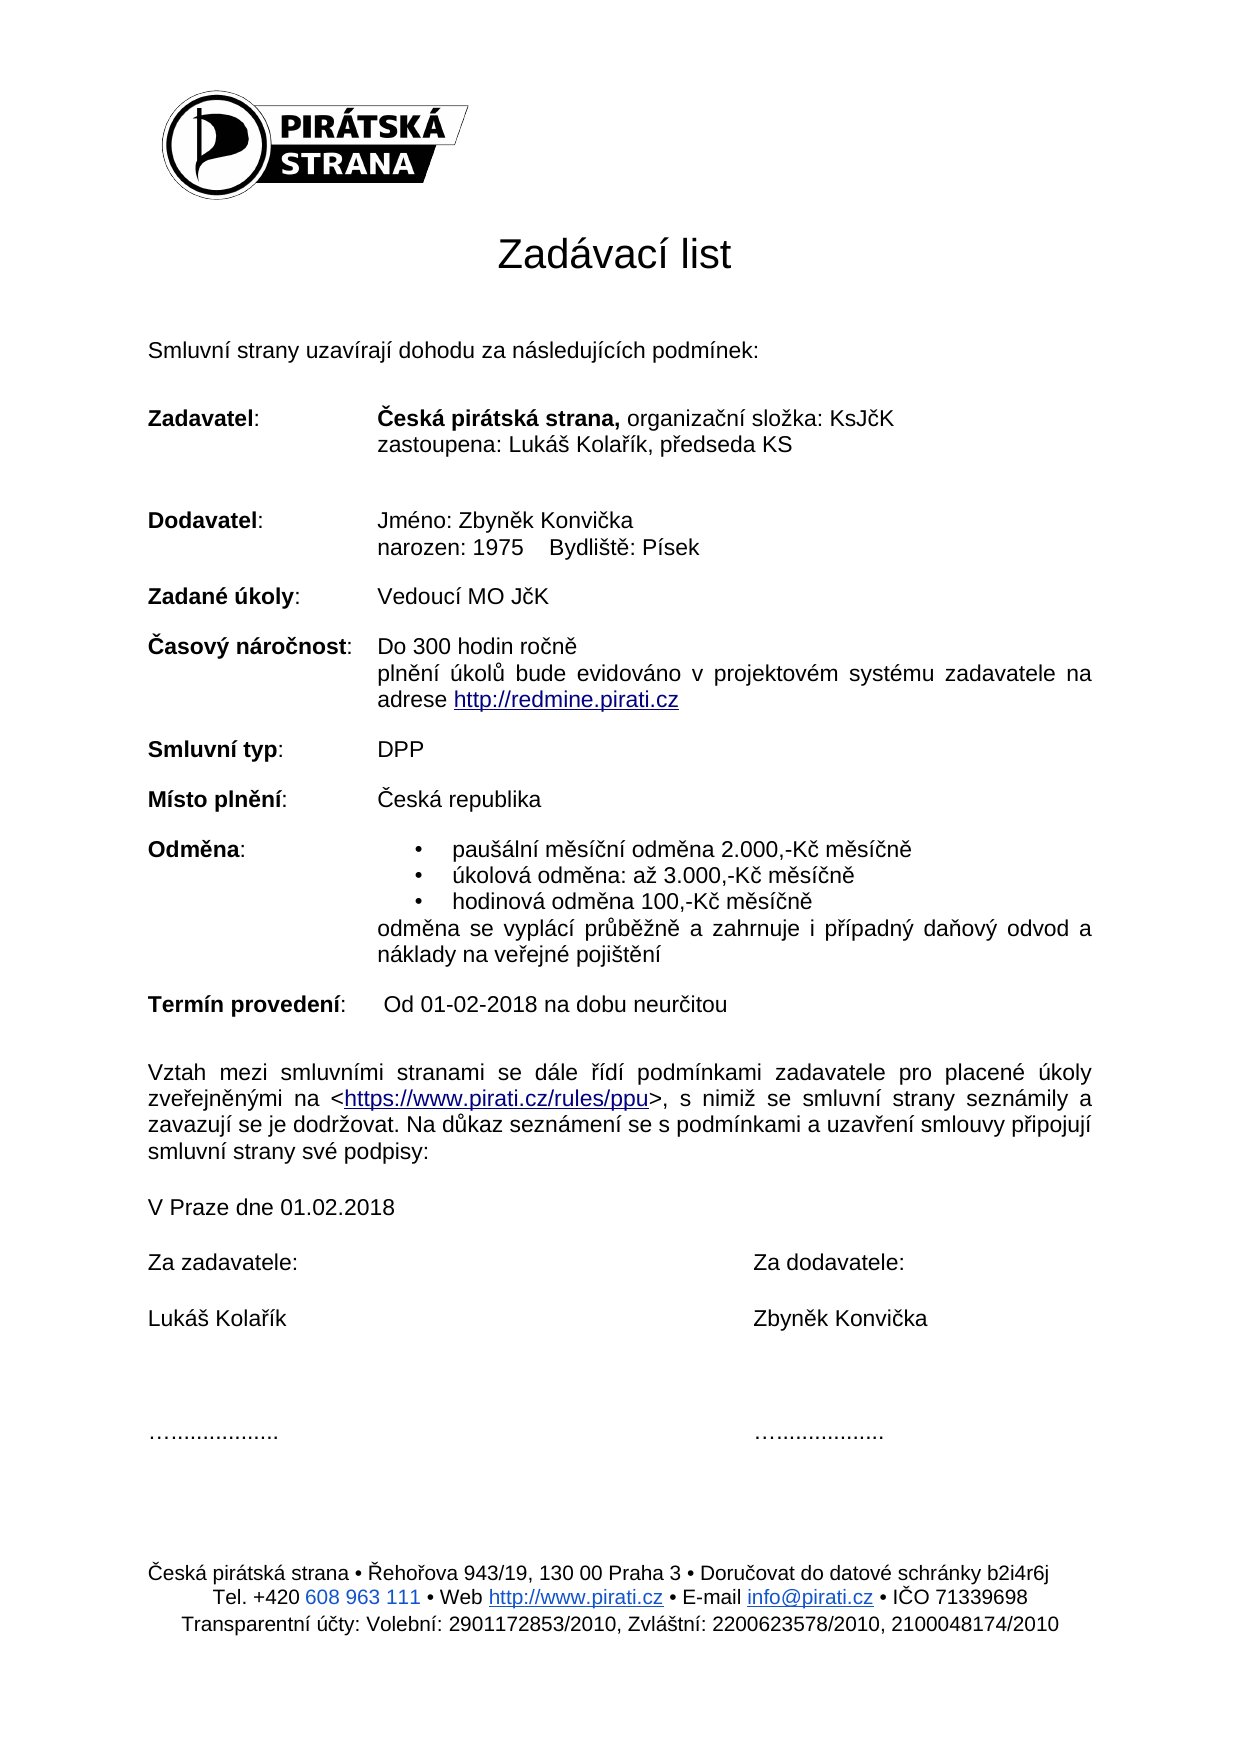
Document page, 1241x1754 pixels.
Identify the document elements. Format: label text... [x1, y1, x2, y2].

table_cell Do 300 hodin ročně plnění úkolů bude evidováno v projektovém systému zadavatele na adrese http://redmine.pirati.cz [377, 621, 1093, 724]
table_cell Termín provedení: [148, 979, 377, 1029]
table_header Zadavatel: [148, 393, 377, 495]
table_cell Dodavatel: [148, 495, 377, 572]
table_cell Od 01-02-2018 na dobu neurčitou [377, 979, 1093, 1029]
subtitle Zadávací list [148, 230, 1093, 278]
text V Praze dne 01.02.2018 [148, 1193, 1093, 1220]
table_cell Česká republika [377, 774, 1093, 824]
text …................. …................. [148, 1418, 1093, 1444]
table_cell Zadané úkoly: [148, 572, 377, 621]
table_cell paušální měsíční odměna 2.000,-Kč měsíčně úkolová odměna: až 3.000,-Kč měsíčně hodinová odměna 100,-Kč měsíčně odměna se vyplácí průběžně a zahrnuje i případný daňový odvod a náklady na veřejné pojištění [377, 824, 1093, 979]
table_cell Smluvní typ: [148, 724, 377, 774]
text Za zadavatele: Za dodavatele: [148, 1249, 1093, 1276]
table_cell Časový náročnost: [148, 621, 377, 724]
table_header Česká pirátská strana, organizační složka: KsJčK zastoupena: Lukáš Kolařík, předseda KS [377, 393, 1093, 495]
table_cell Jméno: Zbyněk Konvička narozen: 1975 Bydliště: Písek [377, 495, 1093, 572]
text Vztah mezi smluvními stranami se dále řídí podmínkami zadavatele pro placené úkoly zveřejněnými na <https://www.pirati.cz/rules/ppu>, s nimiž se smluvní strany seznámily a zavazují se je dodržovat. Na důkaz seznámení se s podmínkami a uzavření smlouvy připojují smluvní strany své podpisy: [148, 1058, 1093, 1164]
table_cell Odměna: [148, 824, 377, 979]
text Lukáš Kolařík Zbyněk Konvička [148, 1305, 1093, 1331]
table_cell Místo plnění: [148, 774, 377, 824]
picture [147, 75, 483, 214]
table_cell DPP [377, 724, 1093, 774]
text Smluvní strany uzavírají dohodu za následujících podmínek: [148, 337, 1093, 363]
table_cell Vedoucí MO JčK [377, 572, 1093, 621]
